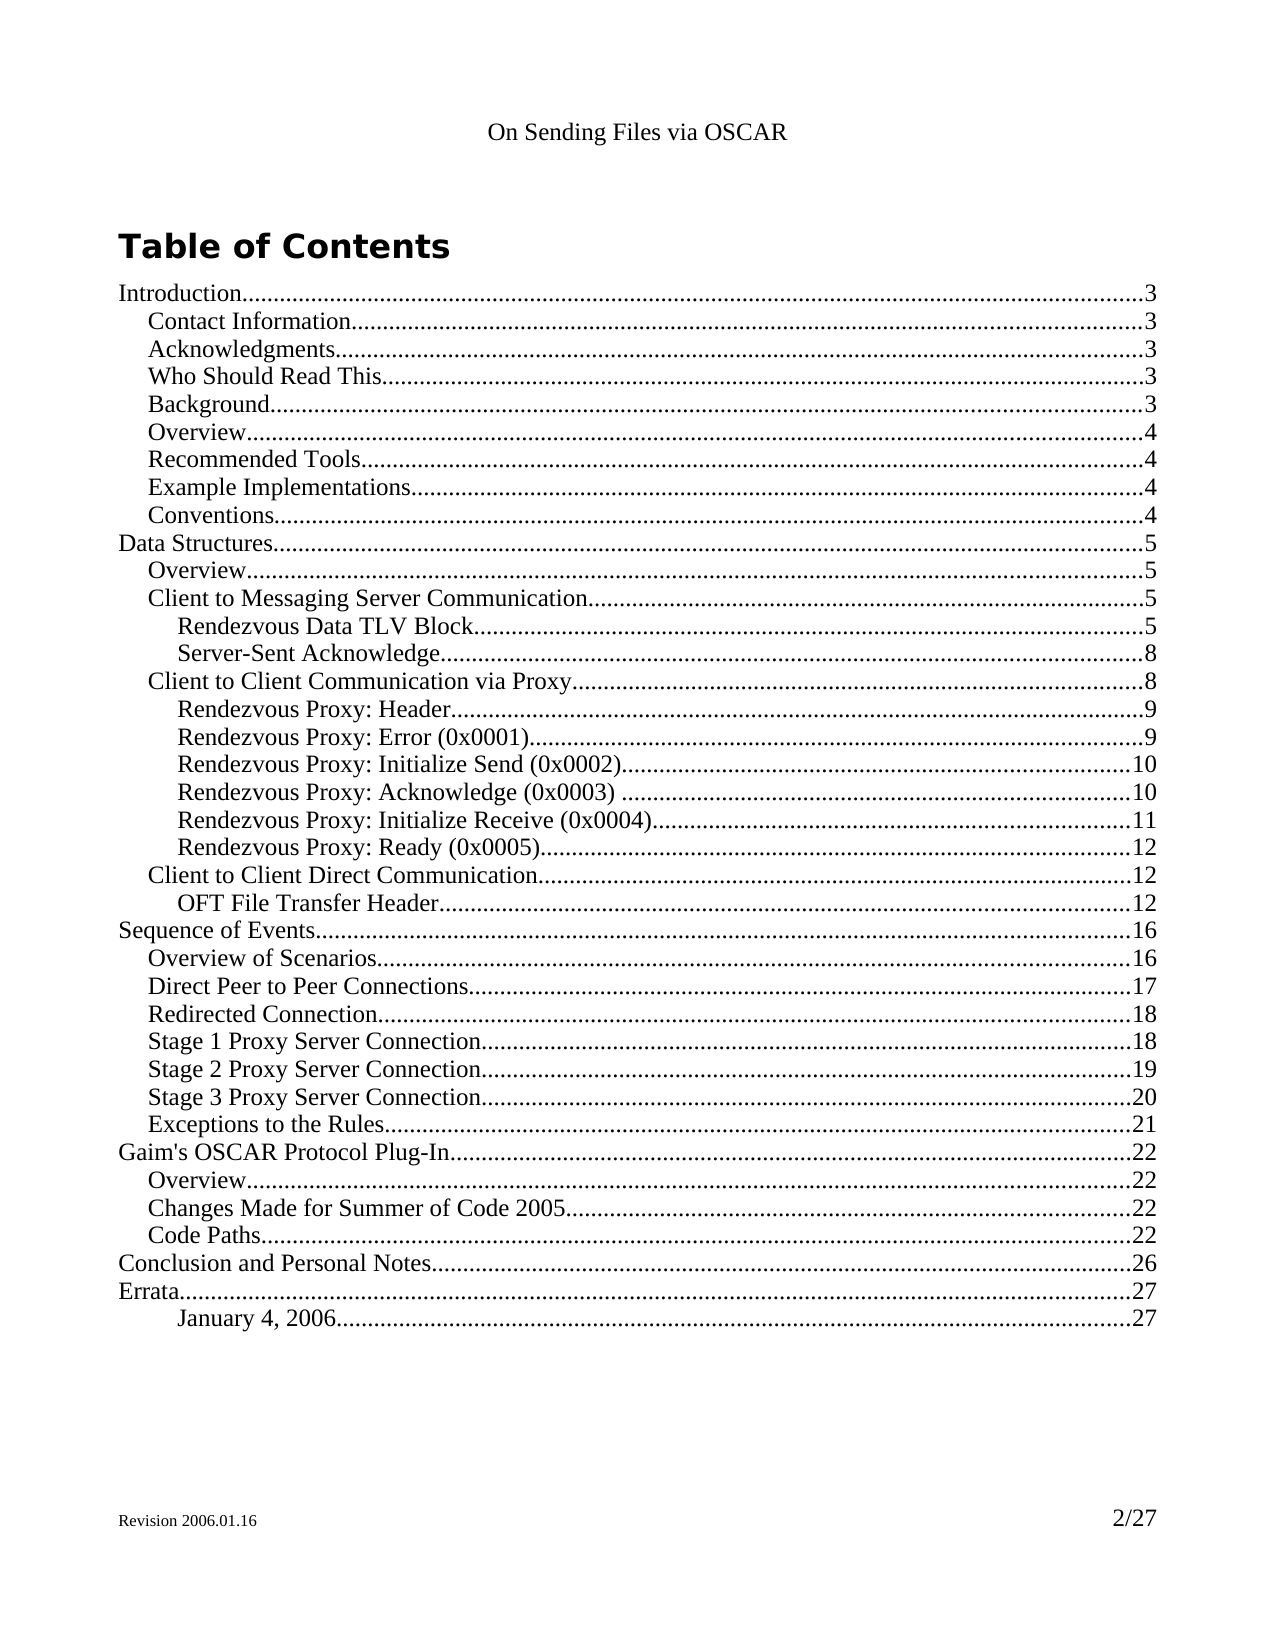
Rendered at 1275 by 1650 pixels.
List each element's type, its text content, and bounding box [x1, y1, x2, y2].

text Stage 3 Proxy Server Connection 20 [148, 1083, 1157, 1111]
text Rendezvous Proxy: Acknowledge (0x0003) 10 [177, 778, 1157, 806]
text Background 3 [148, 390, 1157, 418]
text Rendezvous Proxy: Initialize Send (0x0002) 10 [177, 750, 1157, 778]
text Errata 27 [118, 1277, 1157, 1304]
text Changes Made for Summer of Code 2005 22 [148, 1194, 1157, 1221]
text Rendezvous Proxy: Ready (0x0005) 12 [177, 833, 1157, 861]
text Overview 5 [148, 556, 1157, 584]
text Recommended Tools 4 [148, 446, 1157, 473]
text Rendezvous Proxy: Header 9 [177, 695, 1157, 723]
text Server-Sent Acknowledge 8 [177, 639, 1157, 667]
text Code Paths 22 [148, 1221, 1157, 1249]
text Gaim's OSCAR Protocol Plug-In 22 [118, 1138, 1157, 1166]
text Example Implementations 4 [148, 473, 1157, 501]
text Direct Peer to Peer Connections 17 [148, 972, 1157, 1000]
text Conclusion and Personal Notes 26 [118, 1249, 1157, 1277]
text Redirected Connection 18 [148, 1000, 1157, 1027]
text Contact Information 3 [148, 307, 1157, 335]
text OFT File Transfer Header 12 [177, 889, 1157, 917]
text January 4, 2006 27 [177, 1304, 1157, 1332]
text Data Structures 5 [118, 529, 1157, 556]
subtitle Table of Contents [118, 228, 1157, 267]
text Client to Messaging Server Communication 5 [148, 584, 1157, 612]
text Acknowledgments 3 [148, 335, 1157, 362]
text Stage 2 Proxy Server Connection 19 [148, 1055, 1157, 1083]
text Overview 22 [148, 1166, 1157, 1194]
text Client to Client Direct Communication 12 [148, 861, 1157, 889]
text Conventions 4 [148, 501, 1157, 529]
text Overview of Scenarios 16 [148, 944, 1157, 972]
text Exceptions to the Rules 21 [148, 1111, 1157, 1138]
text Introduction 3 [118, 279, 1157, 307]
text Stage 1 Proxy Server Connection 18 [148, 1027, 1157, 1055]
text Rendezvous Proxy: Error (0x0001) 9 [177, 723, 1157, 750]
text Rendezvous Data TLV Block 5 [177, 612, 1157, 639]
text Who Should Read This 3 [148, 362, 1157, 390]
text Sequence of Events 16 [118, 917, 1157, 944]
text Overview 4 [148, 418, 1157, 446]
text Rendezvous Proxy: Initialize Receive (0x0004) 11 [177, 806, 1157, 833]
text Client to Client Communication via Proxy 8 [148, 667, 1157, 695]
